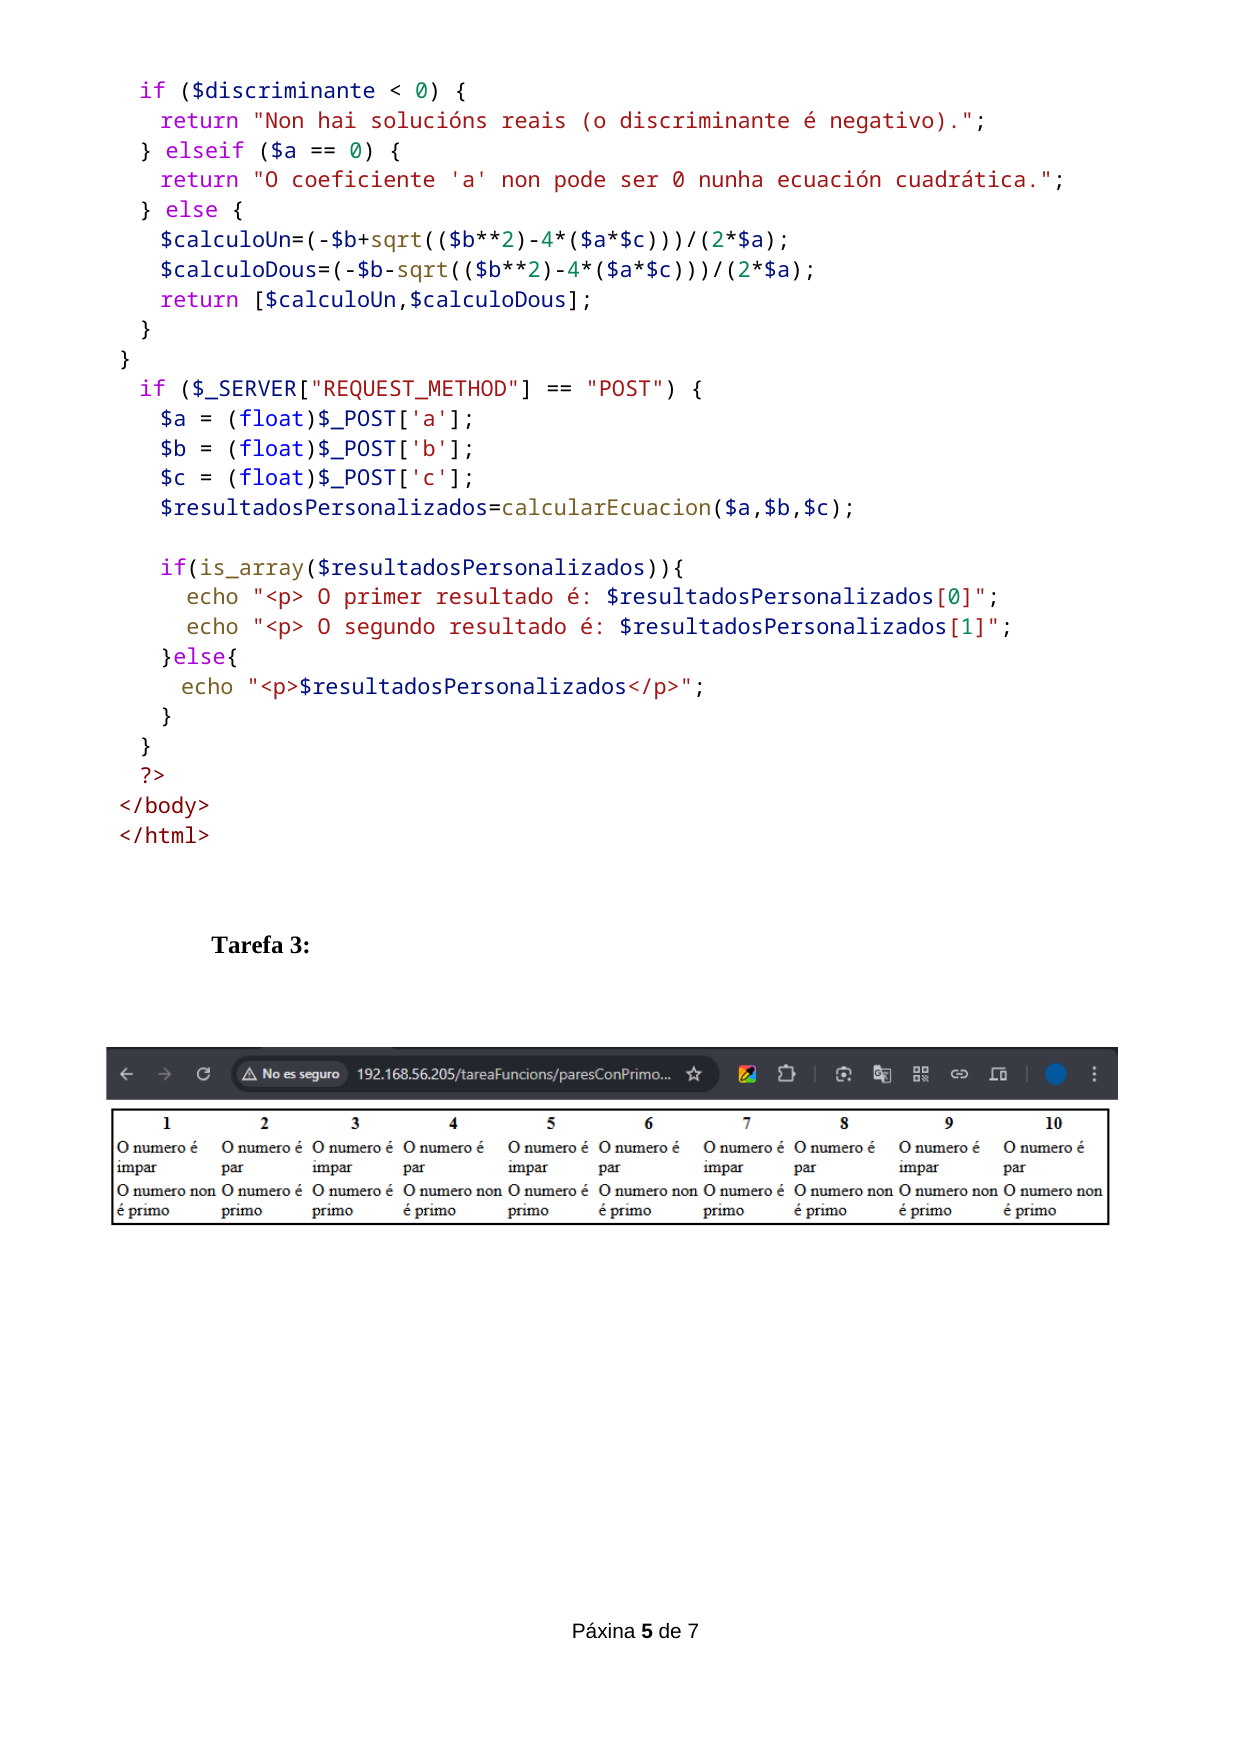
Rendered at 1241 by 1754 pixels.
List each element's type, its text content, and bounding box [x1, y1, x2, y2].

text $a = (float)$_POST['a']; [118, 403, 1130, 432]
text } [118, 730, 1130, 760]
text </body> [118, 790, 1130, 820]
text $c = (float)$_POST['c']; [118, 462, 1130, 492]
text } [118, 701, 1130, 730]
text echo "<p> O primer resultado é: $resultadosPersonalizados[0]"; [118, 581, 1130, 611]
picture [106, 1047, 1118, 1237]
text $calculoUn=(-$b+sqrt(($b**2)-4*($a*$c)))/(2*$a); [118, 224, 1130, 254]
text return "O coeficiente 'a' non pode ser 0 nunha ecuación cuadrática."; [118, 164, 1130, 194]
text </html> [118, 820, 1130, 849]
text $calculoDous=(-$b-sqrt(($b**2)-4*($a*$c)))/(2*$a); [118, 254, 1130, 283]
text ?> [118, 760, 1130, 790]
text echo "<p>$resultadosPersonalizados</p>"; [118, 671, 1130, 701]
text if ($_SERVER["REQUEST_METHOD"] == "POST") { [118, 373, 1130, 403]
text } [118, 313, 1130, 343]
text if ($discriminante < 0) { [118, 75, 1130, 105]
text return "Non hai solucións reais (o discriminante é negativo)."; [118, 105, 1130, 134]
text Tarefa 3: [211, 930, 1122, 958]
text } [118, 343, 1130, 373]
text return [$calculoUn,$calculoDous]; [118, 283, 1130, 313]
text echo "<p> O segundo resultado é: $resultadosPersonalizados[1]"; [118, 611, 1130, 641]
text } else { [118, 194, 1130, 224]
text $b = (float)$_POST['b']; [118, 432, 1130, 462]
text $resultadosPersonalizados=calcularEcuacion($a,$b,$c); [118, 492, 1130, 522]
text if(is_array($resultadosPersonalizados)){ [118, 552, 1130, 581]
text }else{ [118, 641, 1130, 671]
text } elseif ($a == 0) { [118, 134, 1130, 164]
